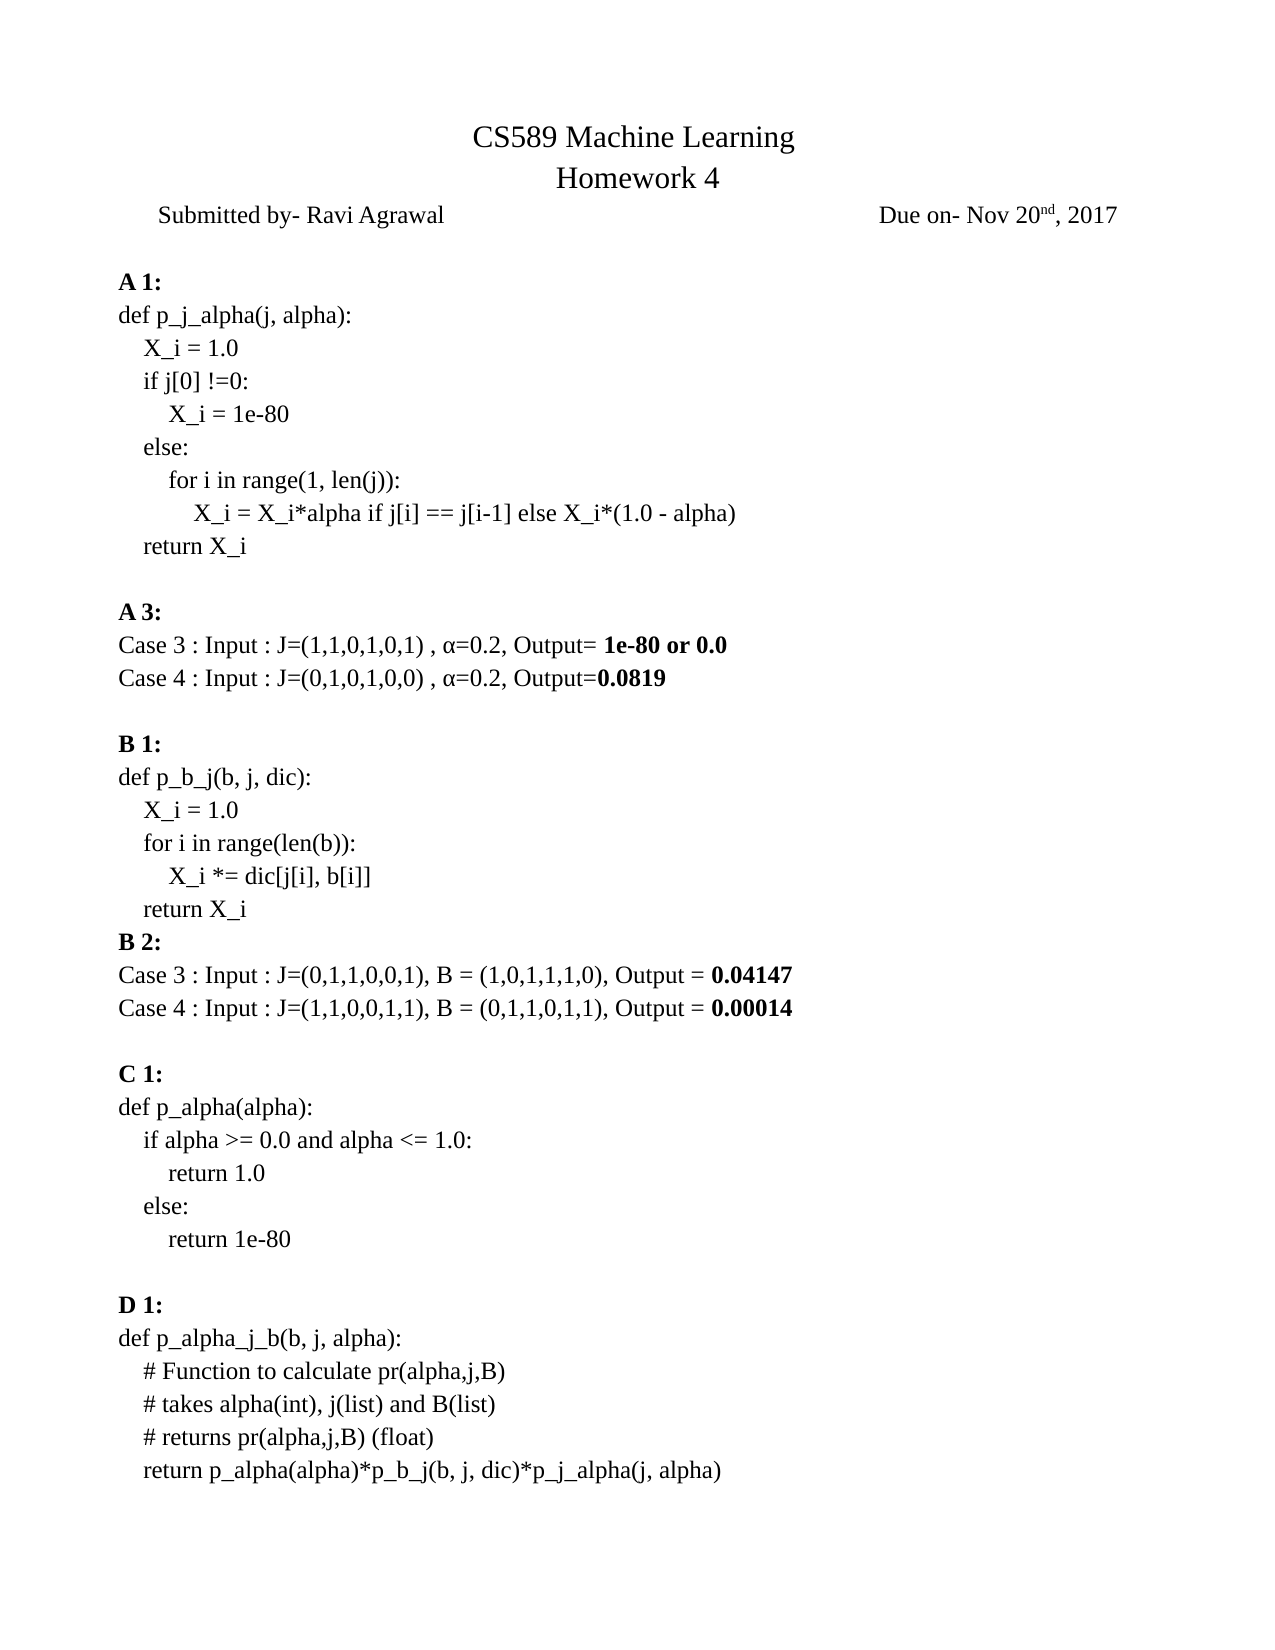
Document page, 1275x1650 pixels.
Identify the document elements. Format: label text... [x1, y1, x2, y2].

text Homework 4 [118, 159, 1157, 195]
text A 1: [118, 234, 1157, 295]
text for i in range(1, len(j)): [118, 465, 1157, 493]
text D 1: [118, 1290, 1157, 1319]
text # returns pr(alpha,j,B) (float) [118, 1422, 1157, 1451]
text else: [118, 1191, 1157, 1220]
text def p_alpha(alpha): [118, 1092, 1157, 1121]
text X_i = 1e-80 [118, 399, 1157, 427]
text X_i = 1.0 [118, 333, 1157, 361]
text CS589 Machine Learning [118, 118, 1157, 154]
text def p_alpha_j_b(b, j, alpha): [118, 1323, 1157, 1352]
text C 1: [118, 1059, 1157, 1088]
text def p_b_j(b, j, dic): [118, 762, 1157, 791]
text if j[0] !=0: [118, 366, 1157, 394]
text X_i = 1.0 [118, 795, 1157, 824]
text def p_j_alpha(j, alpha): [118, 300, 1157, 328]
text Case 4 : Input : J=(1,1,0,0,1,1), B = (0,1,1,0,1,1), Output = 0.00014 [118, 993, 1157, 1022]
text X_i = X_i*alpha if j[i] == j[i-1] else X_i*(1.0 - alpha) [118, 498, 1157, 527]
text B 1: [118, 729, 1157, 758]
text else: [118, 432, 1157, 461]
text X_i *= dic[j[i], b[i]] [118, 861, 1157, 890]
text A 3: [118, 597, 1157, 626]
text B 2: [118, 927, 1157, 956]
text return p_alpha(alpha)*p_b_j(b, j, dic)*p_j_alpha(j, alpha) [118, 1455, 1157, 1484]
text Case 4 : Input : J=(0,1,0,1,0,0) , α=0.2, Output=0.0819 [118, 663, 1157, 692]
text Case 3 : Input : J=(0,1,1,0,0,1), B = (1,0,1,1,1,0), Output = 0.04147 [118, 960, 1157, 989]
text return 1.0 [118, 1158, 1157, 1187]
text # takes alpha(int), j(list) and B(list) [118, 1389, 1157, 1418]
text return X_i [118, 531, 1157, 559]
text for i in range(len(b)): [118, 828, 1157, 857]
text # Function to calculate pr(alpha,j,B) [118, 1356, 1157, 1385]
text return 1e-80 [118, 1224, 1157, 1253]
text return X_i [118, 894, 1157, 923]
text Case 3 : Input : J=(1,1,0,1,0,1) , α=0.2, Output= 1e-80 or 0.0 [118, 630, 1157, 659]
text Submitted by- Ravi Agrawal Due on- Nov 20nd, 2017 [118, 201, 1157, 229]
text if alpha >= 0.0 and alpha <= 1.0: [118, 1125, 1157, 1154]
